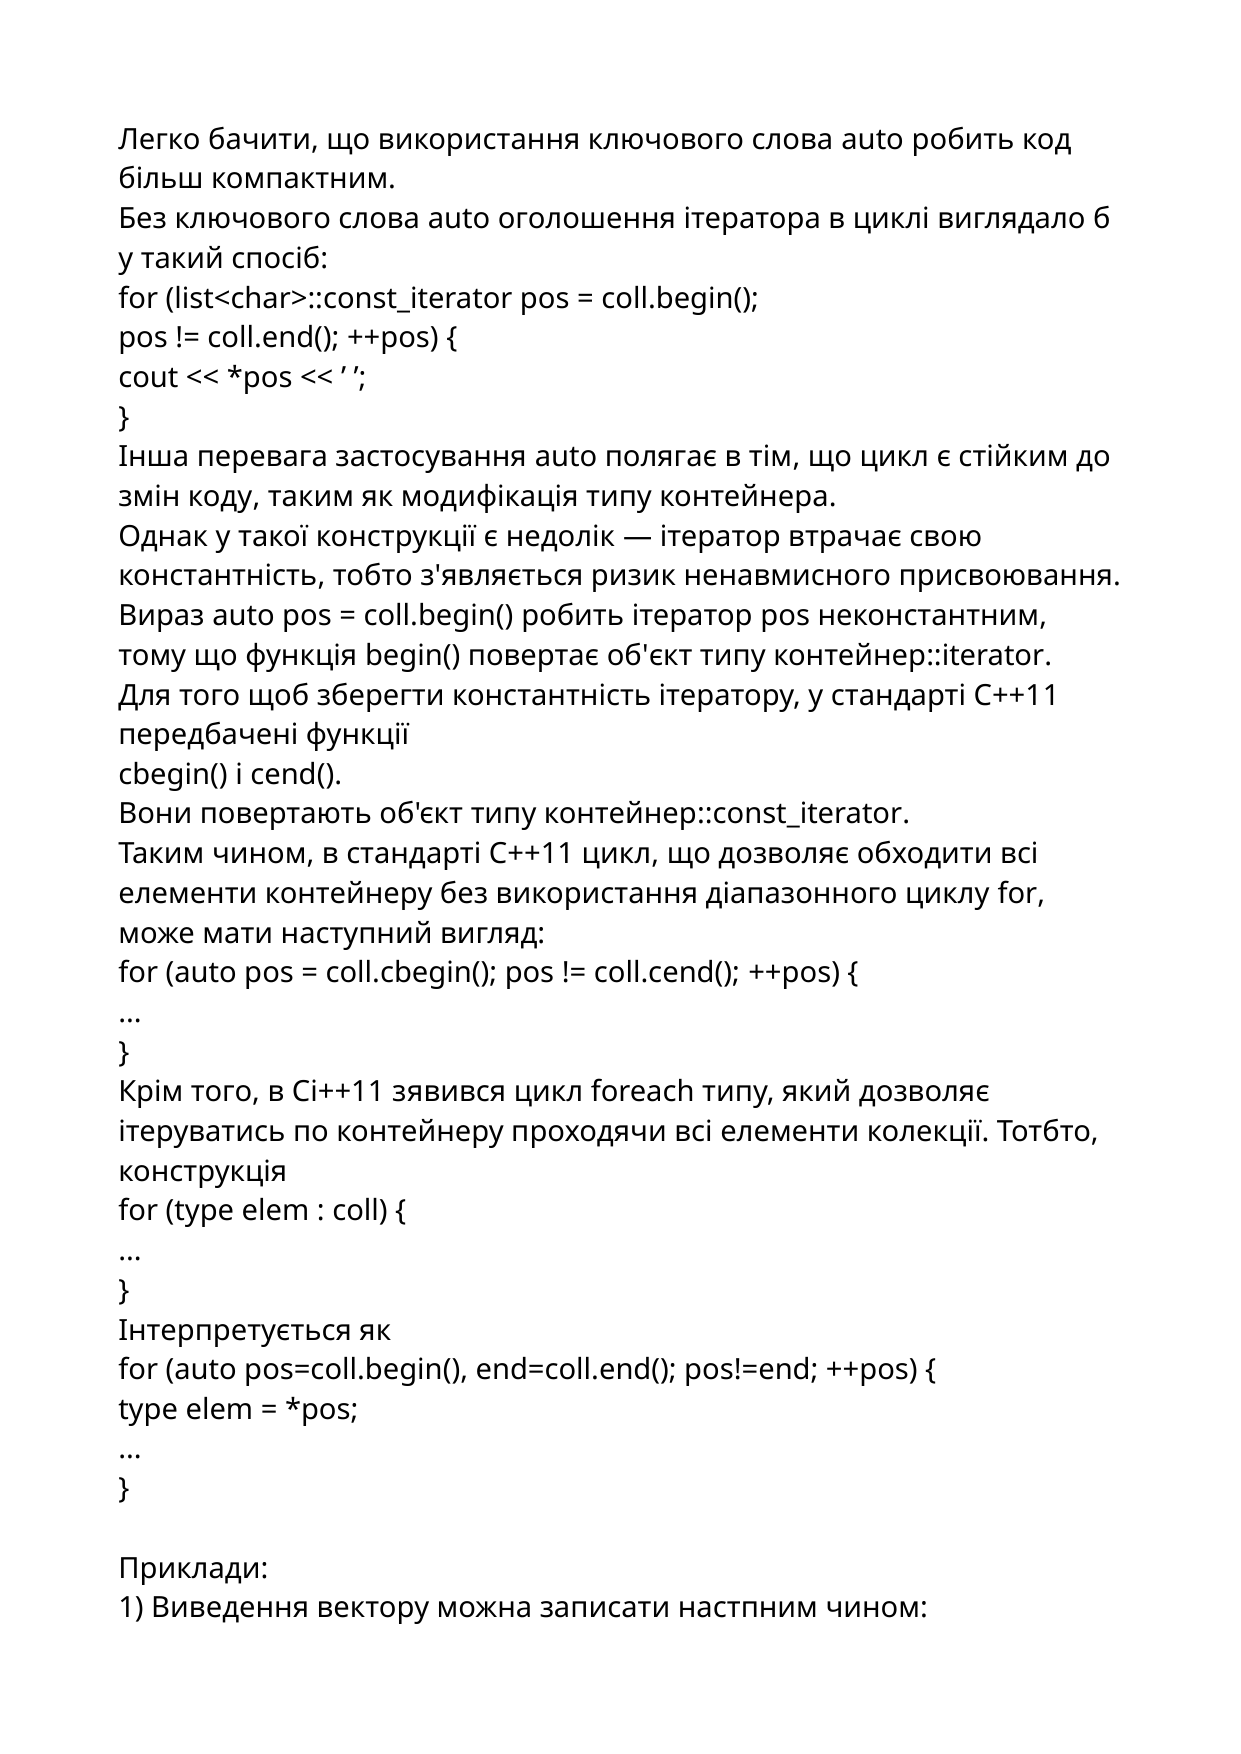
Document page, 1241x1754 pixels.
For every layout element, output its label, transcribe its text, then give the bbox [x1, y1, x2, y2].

text Крім того, в Сі++11 зявився цикл foreach типу, який дозволяє ітеруватись по контейнеру проходячи всі елементи колекції. Тотбто, конструкція [118, 1071, 1122, 1190]
text cout << *pos << ’ ’; [118, 356, 1122, 396]
text 1) Виведення вектору можна записати настпним чином: [118, 1587, 1122, 1626]
text } [118, 1269, 1122, 1309]
text cbegin() і cend(). [118, 753, 1122, 793]
text ... [118, 1428, 1122, 1467]
text Приклади: [118, 1547, 1122, 1587]
text for (list<char>::const_iterator pos = coll.begin(); [118, 277, 1122, 317]
text for (auto pos=coll.begin(), end=coll.end(); pos!=end; ++pos) { [118, 1348, 1122, 1388]
text Таким чином, в стандарті C++11 цикл, що дозволяє обходити всі елементи контейнеру без використання діапазонного циклу for, може мати наступний вигляд: [118, 832, 1122, 952]
text ... [118, 1229, 1122, 1269]
text Вони повертають об'єкт типу контейнер::const_iterator. [118, 793, 1122, 832]
text ... [118, 991, 1122, 1031]
text } [118, 1031, 1122, 1071]
text type elem = *pos; [118, 1388, 1122, 1428]
text } [118, 396, 1122, 436]
text Інша перевага застосування auto полягає в тім, що цикл є стійким до змін коду, таким як модифікація типу контейнера. [118, 436, 1122, 515]
text pos != coll.end(); ++pos) { [118, 317, 1122, 356]
text for (auto pos = coll.cbegin(); pos != coll.cend(); ++pos) { [118, 952, 1122, 991]
text for (type elem : coll) { [118, 1190, 1122, 1229]
text Легко бачити, що використання ключового слова auto робить код більш компактним. [118, 118, 1122, 197]
text Без ключового слова auto оголошення ітератора в циклі виглядало б у такий спосіб: [118, 197, 1122, 277]
text } [118, 1467, 1122, 1507]
text Однак у такої конструкції є недолік — ітератор втрачає свою константність, тобто з'являється ризик ненавмисного присвоювання. Вираз auto pos = coll.begin() робить ітератор pos неконстантним, тому що функція begin() повертає об'єкт типу контейнер::iterator. [118, 515, 1122, 674]
text Інтерпретується як [118, 1309, 1122, 1348]
text Для того щоб зберегти константність ітератору, у стандарті С++11 передбачені функції [118, 674, 1122, 753]
